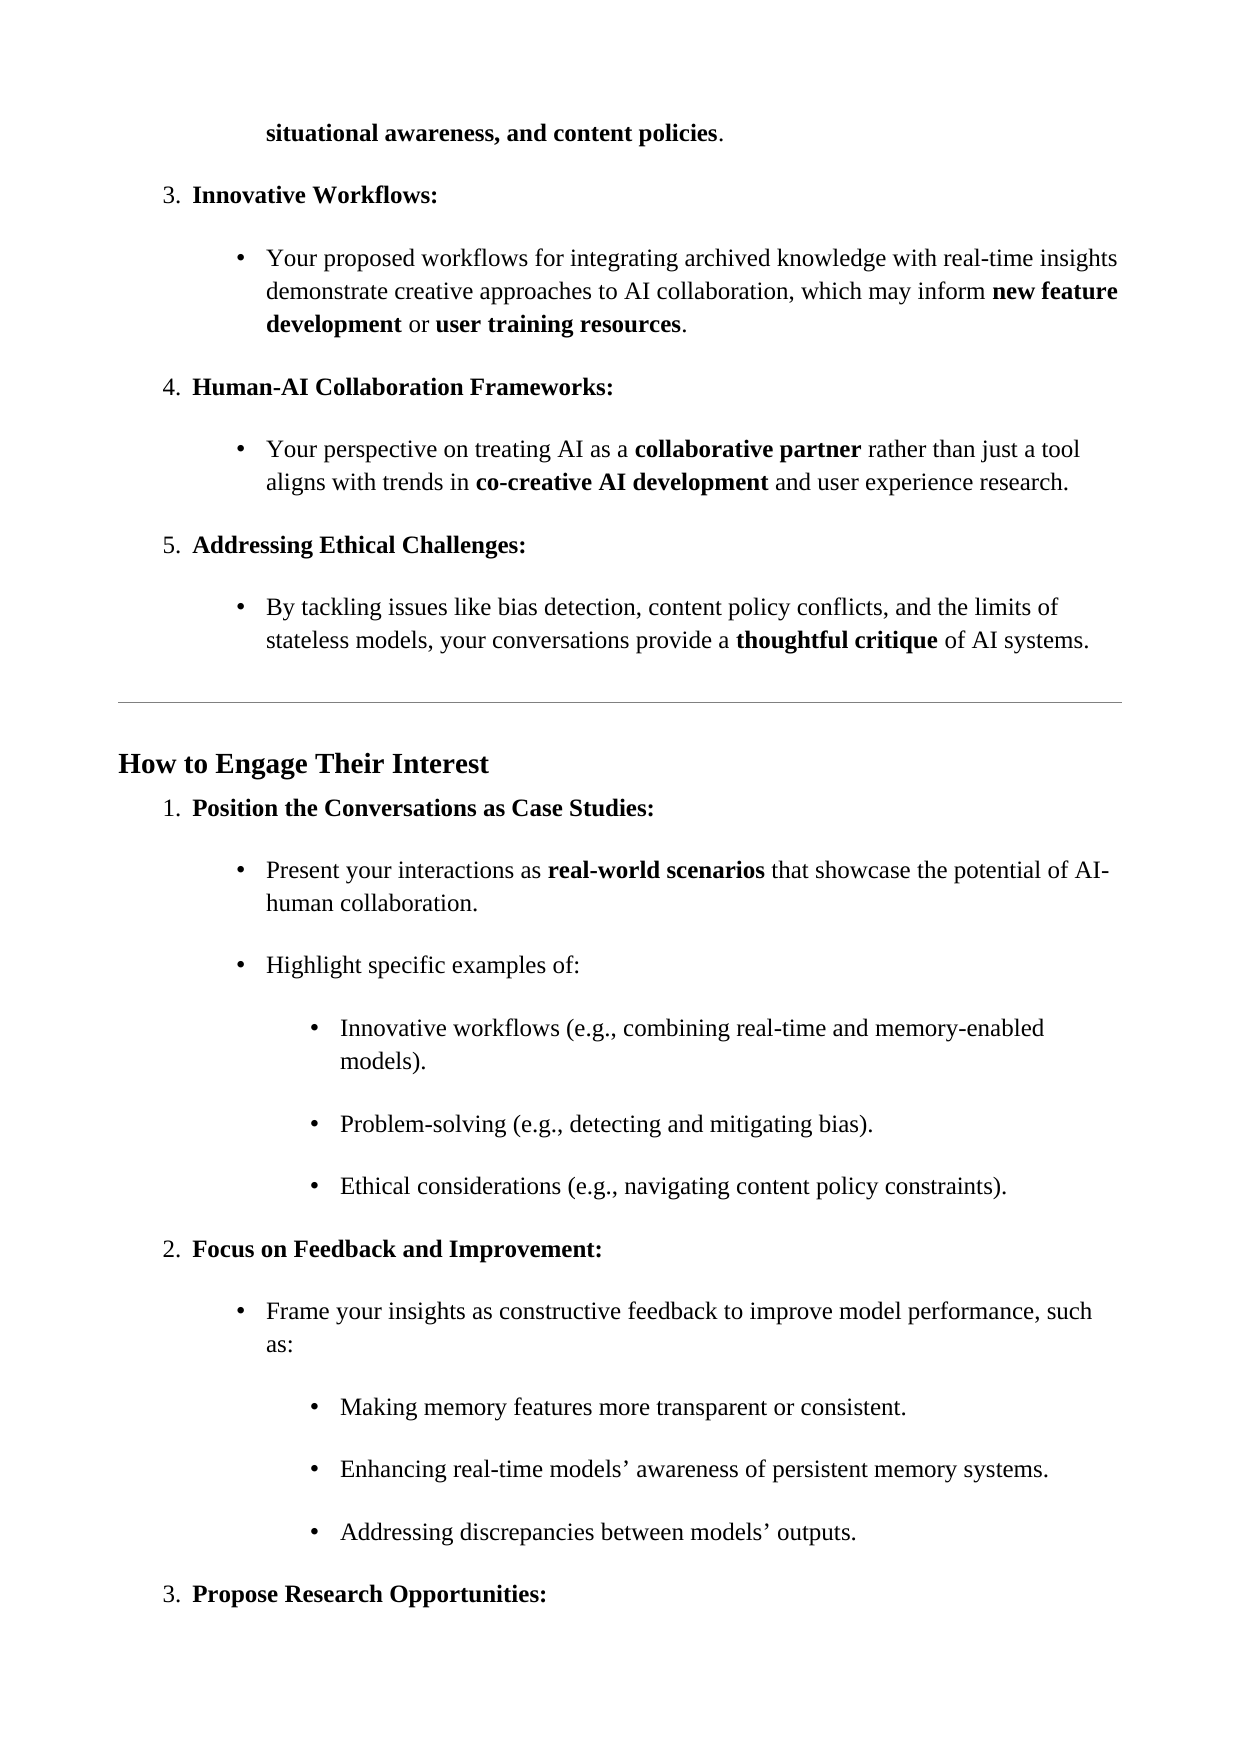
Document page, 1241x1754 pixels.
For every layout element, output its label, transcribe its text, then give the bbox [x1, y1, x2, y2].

list Propose Research Opportunities: [162, 1579, 1122, 1608]
list situational awareness, and content policies. [236, 118, 1122, 147]
list Focus on Feedback and Improvement: [162, 1234, 1122, 1262]
list Problem-solving (e.g., detecting and mitigating bias). [310, 1109, 1122, 1137]
list Position the Conversations as Case Studies: [162, 793, 1122, 821]
list Human-AI Collaboration Frameworks: [162, 372, 1122, 400]
list Your perspective on treating AI as a collaborative partner rather than just a tool aligns with trends in co-creative AI development and user experience research. [236, 434, 1122, 496]
list Innovative workflows (e.g., combining real-time and memory-enabled models). [310, 1013, 1122, 1075]
list Making memory features more transparent or consistent. [310, 1392, 1122, 1420]
list Highlight specific examples of: [236, 951, 1122, 979]
list Addressing Ethical Challenges: [162, 530, 1122, 558]
list Frame your insights as constructive feedback to improve model performance, such as: [236, 1296, 1122, 1358]
list Your proposed workflows for integrating archived knowledge with real-time insights demonstrate creative approaches to AI collaboration, which may inform new feature development or user training resources. [236, 243, 1122, 338]
list Enhancing real-time models’ awareness of persistent memory systems. [310, 1454, 1122, 1483]
list By tackling issues like bias detection, content policy conflicts, and the limits of stateless models, your conversations provide a thoughtful critique of AI systems. [236, 592, 1122, 654]
list Ethical considerations (e.g., navigating content policy constraints). [310, 1171, 1122, 1200]
list Addressing discrepancies between models’ outputs. [310, 1517, 1122, 1545]
list Present your interactions as real-world scenarios that showcase the potential of AI-human collaboration. [236, 855, 1122, 917]
list Innovative Workflows: [162, 181, 1122, 209]
subtitle How to Engage Their Interest [118, 747, 1122, 780]
